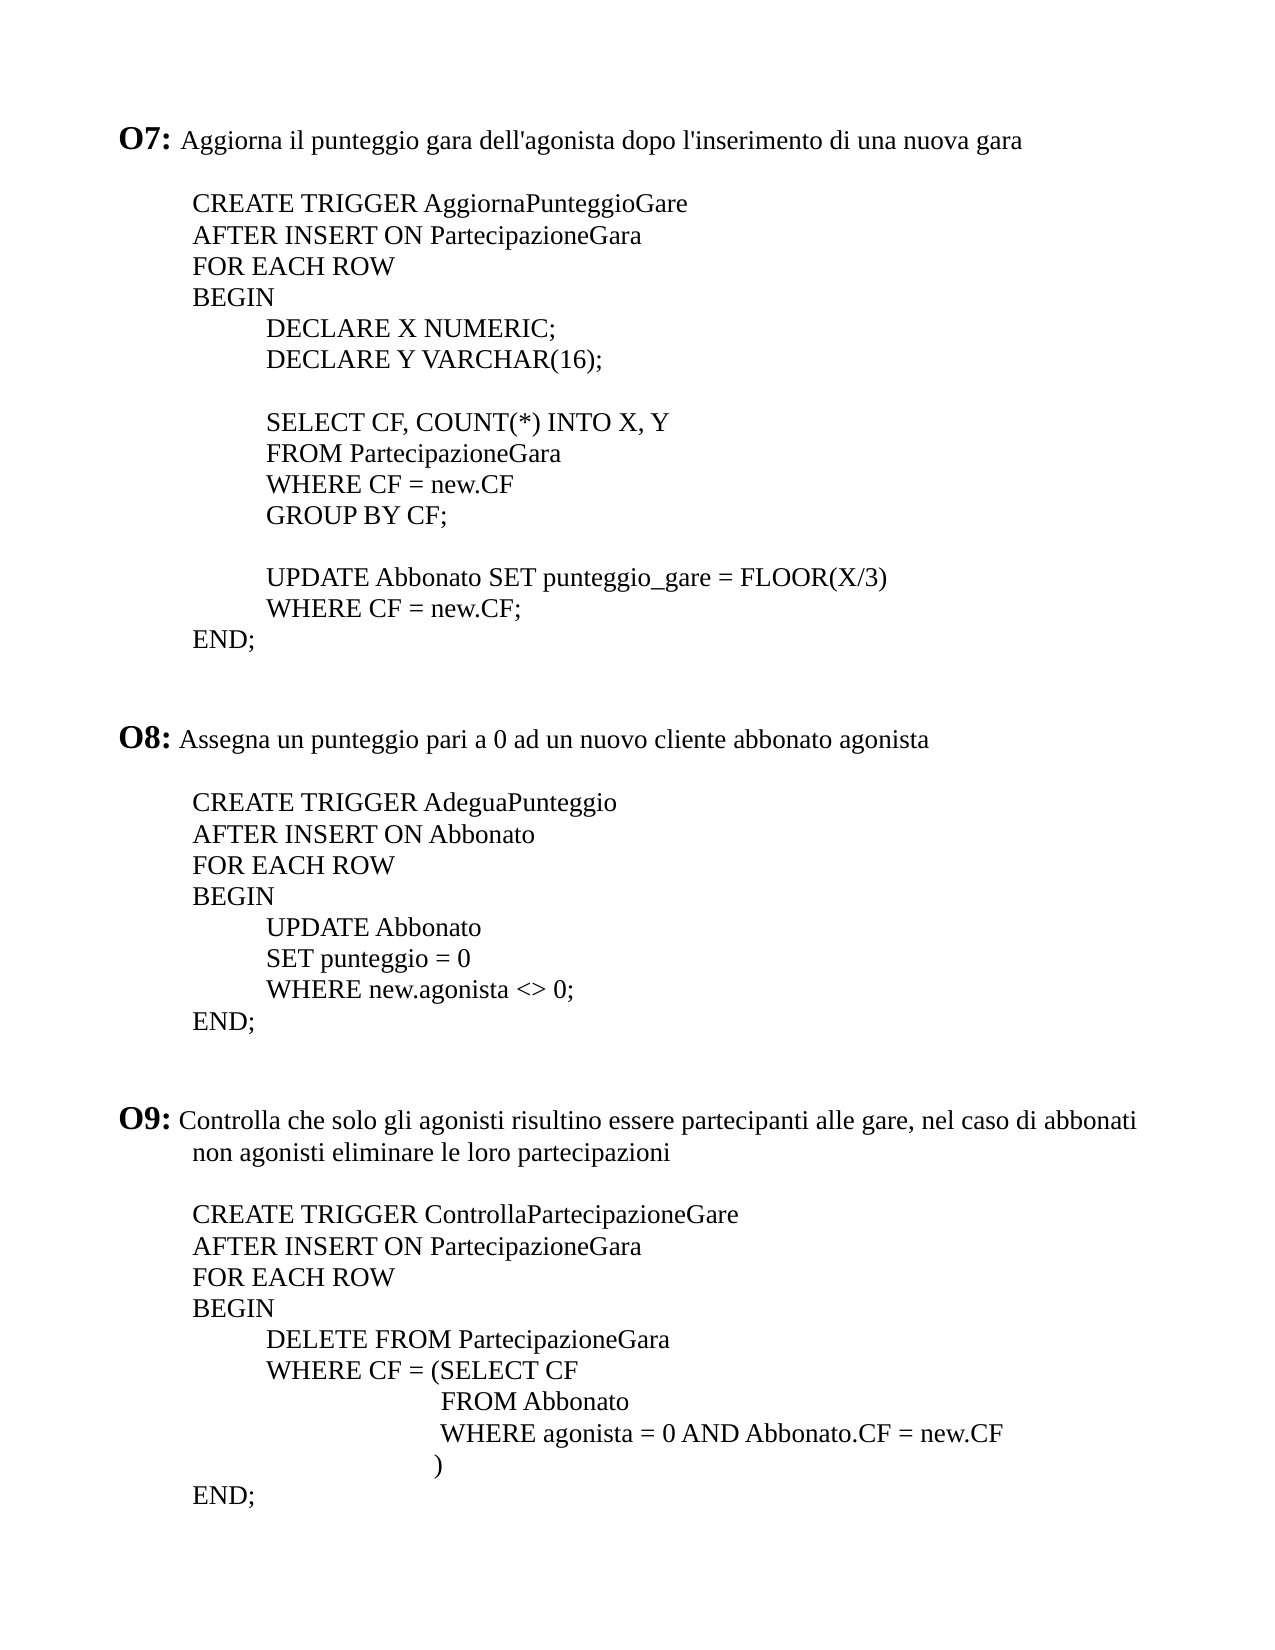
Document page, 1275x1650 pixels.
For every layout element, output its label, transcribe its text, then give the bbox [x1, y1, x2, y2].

text WHERE CF = (SELECT CF [118, 1354, 1157, 1386]
text FROM PartecipazioneGara [118, 437, 1157, 468]
text BEGIN [118, 281, 1157, 312]
text UPDATE Abbonato SET punteggio_gare = FLOOR(X/3) [118, 561, 1157, 592]
text AFTER INSERT ON Abbonato [118, 818, 1157, 849]
text GROUP BY CF; [118, 499, 1157, 530]
text FROM Abbonato [118, 1386, 1157, 1417]
text FOR EACH ROW [118, 250, 1157, 281]
text AFTER INSERT ON PartecipazioneGara [118, 1230, 1157, 1261]
text WHERE new.agonista <> 0; [118, 973, 1157, 1004]
text CREATE TRIGGER AdeguaPunteggio [118, 787, 1157, 818]
text AFTER INSERT ON PartecipazioneGara [118, 219, 1157, 250]
text END; [118, 1479, 1157, 1510]
text WHERE CF = new.CF [118, 468, 1157, 499]
text WHERE agonista = 0 AND Abbonato.CF = new.CF [118, 1417, 1157, 1448]
text DECLARE X NUMERIC; [118, 312, 1157, 343]
text WHERE CF = new.CF; [118, 592, 1157, 624]
text ) [118, 1448, 1157, 1479]
text UPDATE Abbonato [118, 911, 1157, 942]
text FOR EACH ROW [118, 849, 1157, 880]
text O8: Assegna un punteggio pari a 0 ad un nuovo cliente abbonato agonista [118, 717, 1157, 755]
text BEGIN [118, 880, 1157, 911]
text O7: Aggiorna il punteggio gara dell'agonista dopo l'inserimento di una nuova gara [118, 118, 1157, 156]
text SET punteggio = 0 [118, 942, 1157, 973]
text END; [118, 624, 1157, 655]
text FOR EACH ROW [118, 1261, 1157, 1292]
text DECLARE Y VARCHAR(16); [118, 343, 1157, 374]
text CREATE TRIGGER AggiornaPunteggioGare [118, 188, 1157, 219]
text O9: Controlla che solo gli agonisti risultino essere partecipanti alle gare, nel caso di abbonati non agonisti eliminare le loro partecipazioni [118, 1098, 1157, 1167]
text BEGIN [118, 1292, 1157, 1323]
text CREATE TRIGGER ControllaPartecipazioneGare [118, 1199, 1157, 1230]
text DELETE FROM PartecipazioneGara [118, 1323, 1157, 1354]
text END; [118, 1004, 1157, 1036]
text SELECT CF, COUNT(*) INTO X, Y [118, 406, 1157, 437]
